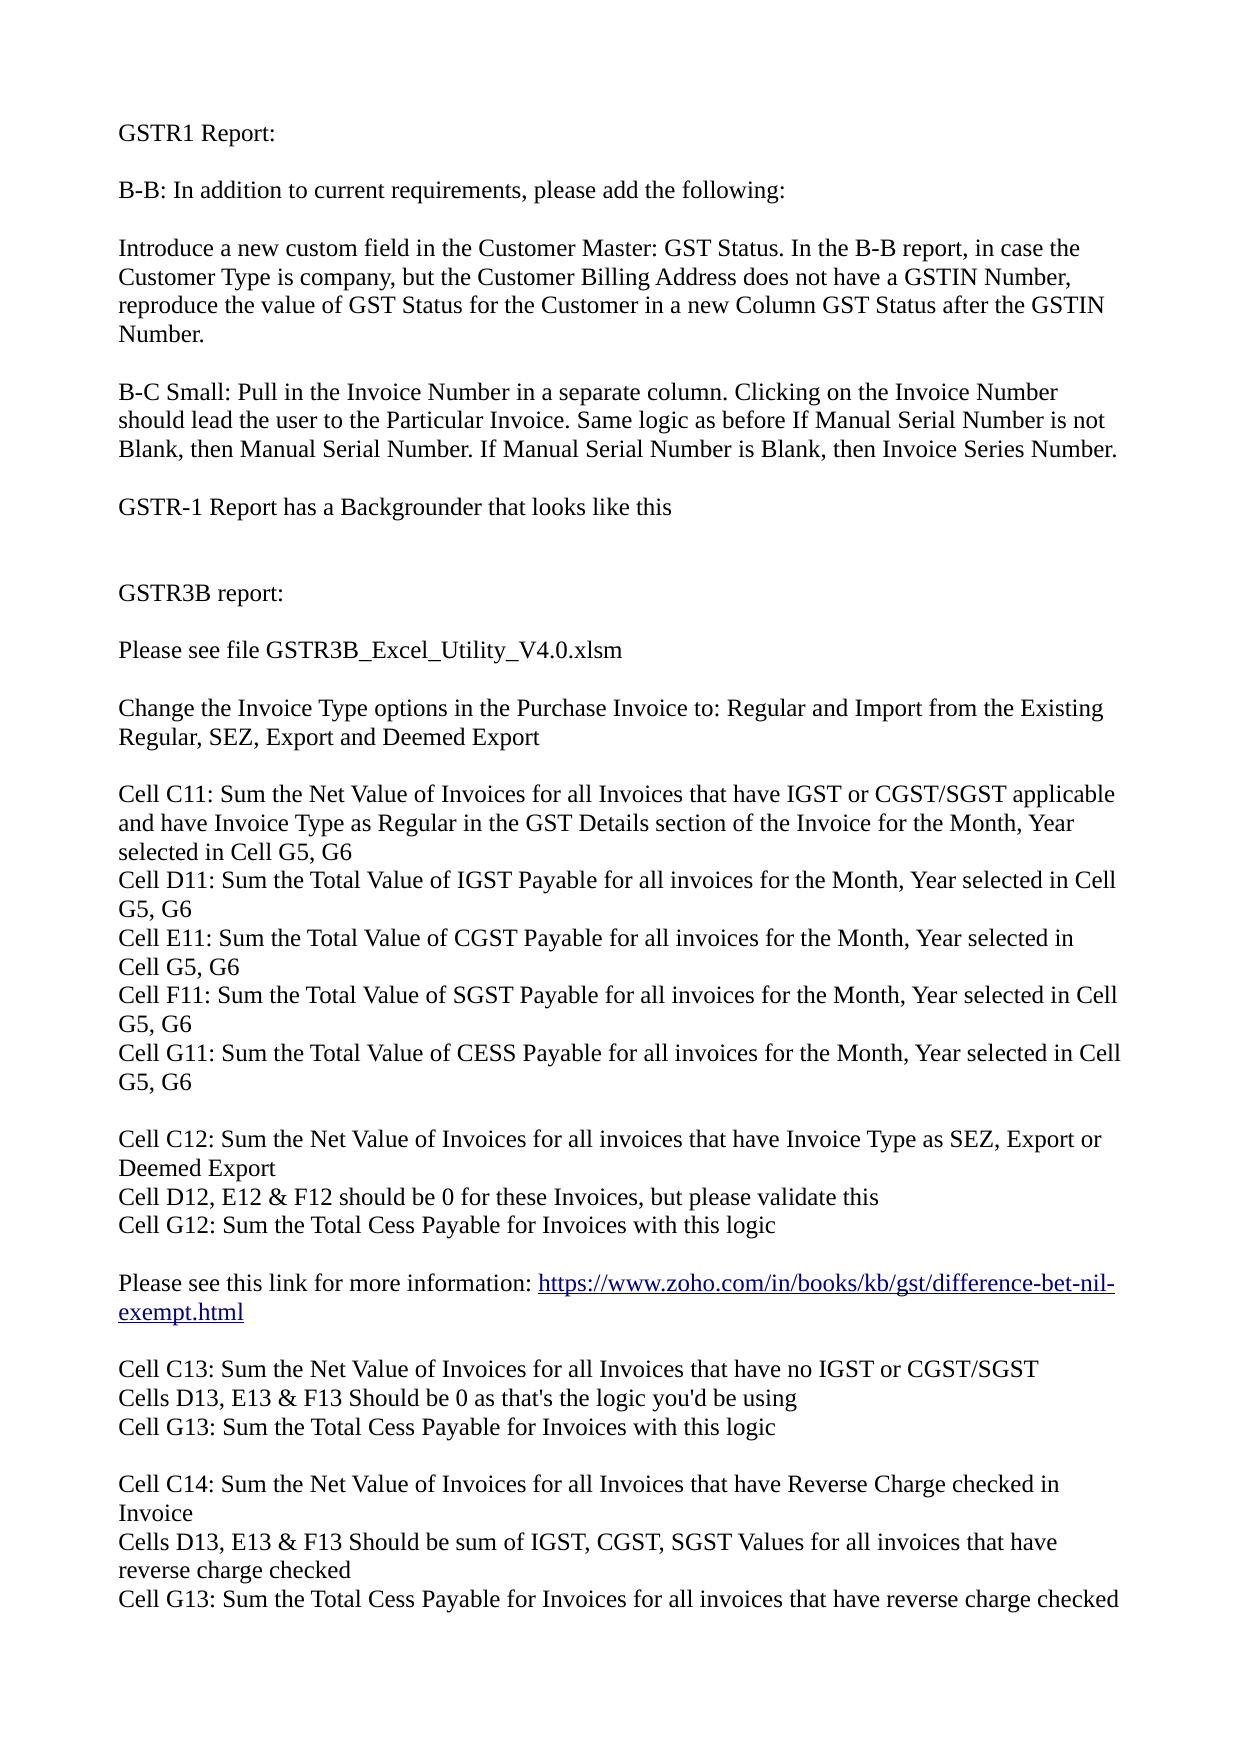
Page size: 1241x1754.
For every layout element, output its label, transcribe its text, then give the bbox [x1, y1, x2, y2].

text B-B: In addition to current requirements, please add the following: [118, 176, 1122, 204]
text Introduce a new custom field in the Customer Master: GST Status. In the B-B report, in case the Customer Type is company, but the Customer Billing Address does not have a GSTIN Number, reproduce the value of GST Status for the Customer in a new Column GST Status after the GSTIN Number. [118, 233, 1122, 348]
text Cell C12: Sum the Net Value of Invoices for all invoices that have Invoice Type as SEZ, Export or Deemed Export [118, 1124, 1122, 1182]
text Cells D13, E13 & F13 Should be 0 as that's the logic you'd be using [118, 1383, 1122, 1412]
text Cell C13: Sum the Net Value of Invoices for all Invoices that have no IGST or CGST/SGST [118, 1354, 1122, 1383]
text Please see file GSTR3B_Excel_Utility_V4.0.xlsm [118, 636, 1122, 664]
text Cell G11: Sum the Total Value of CESS Payable for all invoices for the Month, Year selected in Cell G5, G6 [118, 1038, 1122, 1096]
text GSTR3B report: [118, 578, 1122, 607]
text Cells D13, E13 & F13 Should be sum of IGST, CGST, SGST Values for all invoices that have reverse charge checked [118, 1527, 1122, 1584]
text Cell C11: Sum the Net Value of Invoices for all Invoices that have IGST or CGST/SGST applicable and have Invoice Type as Regular in the GST Details section of the Invoice for the Month, Year selected in Cell G5, G6 [118, 779, 1122, 866]
text Cell D11: Sum the Total Value of IGST Payable for all invoices for the Month, Year selected in Cell G5, G6 [118, 866, 1122, 923]
text Please see this link for more information: https://www.zoho.com/in/books/kb/gst/difference-bet-nil-exempt.html [118, 1268, 1122, 1326]
text GSTR1 Report: [118, 118, 1122, 147]
text Cell E11: Sum the Total Value of CGST Payable for all invoices for the Month, Year selected in Cell G5, G6 [118, 923, 1122, 981]
text GSTR-1 Report has a Backgrounder that looks like this [118, 492, 1122, 521]
text Cell G12: Sum the Total Cess Payable for Invoices with this logic [118, 1211, 1122, 1239]
text Cell G13: Sum the Total Cess Payable for Invoices with this logic [118, 1412, 1122, 1441]
text Change the Invoice Type options in the Purchase Invoice to: Regular and Import from the Existing Regular, SEZ, Export and Deemed Export [118, 693, 1122, 751]
text Cell D12, E12 & F12 should be 0 for these Invoices, but please validate this [118, 1182, 1122, 1211]
text Cell F11: Sum the Total Value of SGST Payable for all invoices for the Month, Year selected in Cell G5, G6 [118, 981, 1122, 1038]
text Cell G13: Sum the Total Cess Payable for Invoices for all invoices that have reverse charge checked [118, 1584, 1122, 1613]
text B-C Small: Pull in the Invoice Number in a separate column. Clicking on the Invoice Number should lead the user to the Particular Invoice. Same logic as before If Manual Serial Number is not Blank, then Manual Serial Number. If Manual Serial Number is Blank, then Invoice Series Number. [118, 377, 1122, 463]
text Cell C14: Sum the Net Value of Invoices for all Invoices that have Reverse Charge checked in Invoice [118, 1469, 1122, 1527]
